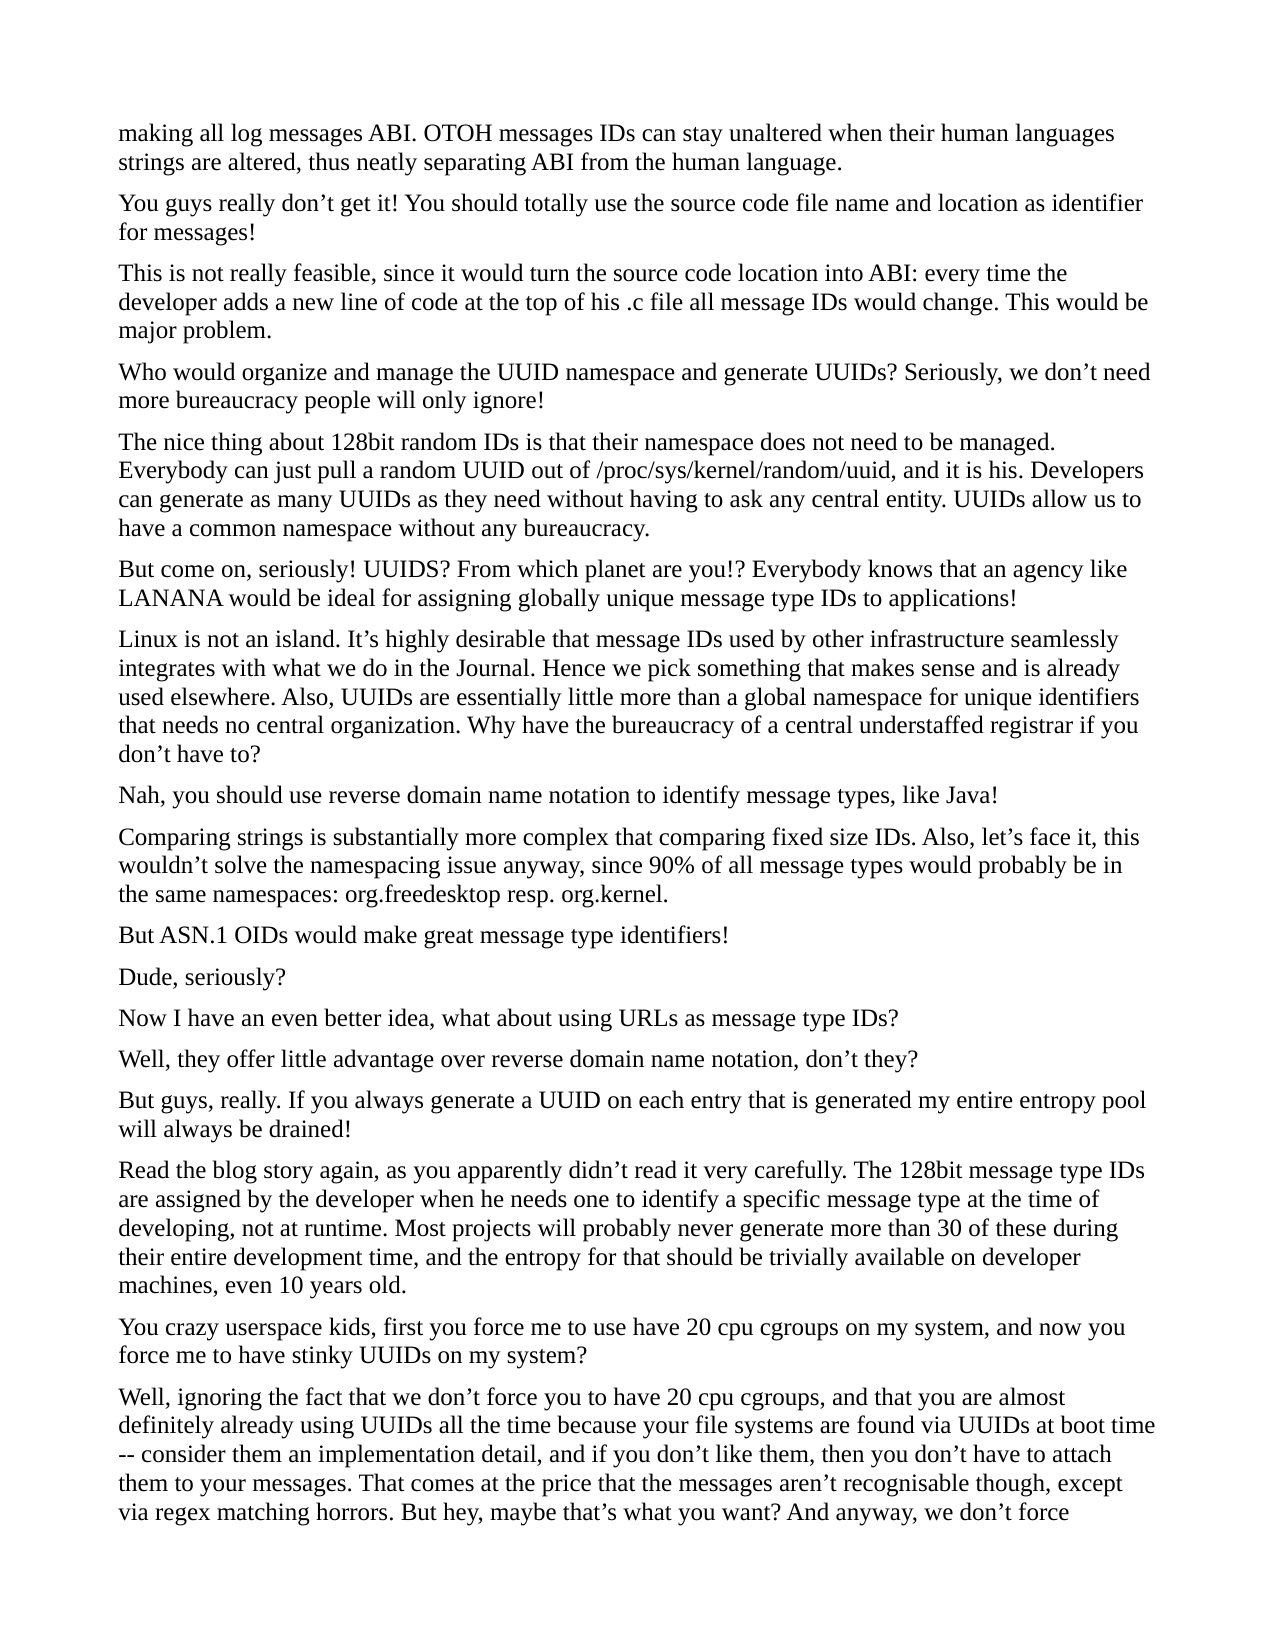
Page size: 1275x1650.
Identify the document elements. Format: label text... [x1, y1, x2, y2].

text Linux is not an island. It’s highly desirable that message IDs used by other infrastructure seamlessly integrates with what we do in the Journal. Hence we pick something that makes sense and is already used elsewhere. Also, UUIDs are essentially little more than a global namespace for unique identifiers that needs no central organization. Why have the bureaucracy of a central understaffed registrar if you don’t have to? [118, 624, 1157, 768]
text Read the blog story again, as you apparently didn’t read it very carefully. The 128bit message type IDs are assigned by the developer when he needs one to identify a specific message type at the time of developing, not at runtime. Most projects will probably never generate more than 30 of these during their entire development time, and the entropy for that should be trivially available on developer machines, even 10 years old. [118, 1156, 1157, 1299]
text Nah, you should use reverse domain name notation to identify message types, like Java! [118, 781, 1157, 809]
text This is not really feasible, since it would turn the source code location into ABI: every time the developer adds a new line of code at the top of his .c file all message IDs would change. This would be major problem. [118, 258, 1157, 344]
text But guys, really. If you always generate a UUID on each entry that is generated my entire entropy pool will always be drained! [118, 1086, 1157, 1143]
text You guys really don’t get it! You should totally use the source code file name and location as identifier for messages! [118, 188, 1157, 246]
text But come on, seriously! UUIDS? From which planet are you!? Everybody knows that an agency like LANANA would be ideal for assigning globally unique message type IDs to applications! [118, 554, 1157, 612]
text making all log messages ABI. OTOH messages IDs can stay unaltered when their human languages strings are altered, thus neatly separating ABI from the human language. [118, 118, 1157, 176]
text You crazy userspace kids, first you force me to use have 20 cpu cgroups on my system, and now you force me to have stinky UUIDs on my system? [118, 1312, 1157, 1369]
text Well, they offer little advantage over reverse domain name notation, don’t they? [118, 1044, 1157, 1073]
text Dude, seriously? [118, 962, 1157, 991]
text Now I have an even better idea, what about using URLs as message type IDs? [118, 1003, 1157, 1032]
text Well, ignoring the fact that we don’t force you to have 20 cpu cgroups, and that you are almost definitely already using UUIDs all the time because your file systems are found via UUIDs at boot time -- consider them an implementation detail, and if you don’t like them, then you don’t have to attach them to your messages. That comes at the price that the messages aren’t recognisable though, except via regex matching horrors. But hey, maybe that’s what you want? And anyway, we don’t force [118, 1382, 1157, 1526]
text But ASN.1 OIDs would make great message type identifiers! [118, 921, 1157, 949]
text Comparing strings is substantially more complex that comparing fixed size IDs. Also, let’s face it, this wouldn’t solve the namespacing issue anyway, since 90% of all message types would probably be in the same namespaces: org.freedesktop resp. org.kernel. [118, 822, 1157, 908]
text The nice thing about 128bit random IDs is that their namespace does not need to be managed. Everybody can just pull a random UUID out of /proc/sys/kernel/random/uuid, and it is his. Developers can generate as many UUIDs as they need without having to ask any central entity. UUIDs allow us to have a common namespace without any bureaucracy. [118, 427, 1157, 542]
text Who would organize and manage the UUID namespace and generate UUIDs? Seriously, we don’t need more bureaucracy people will only ignore! [118, 357, 1157, 414]
